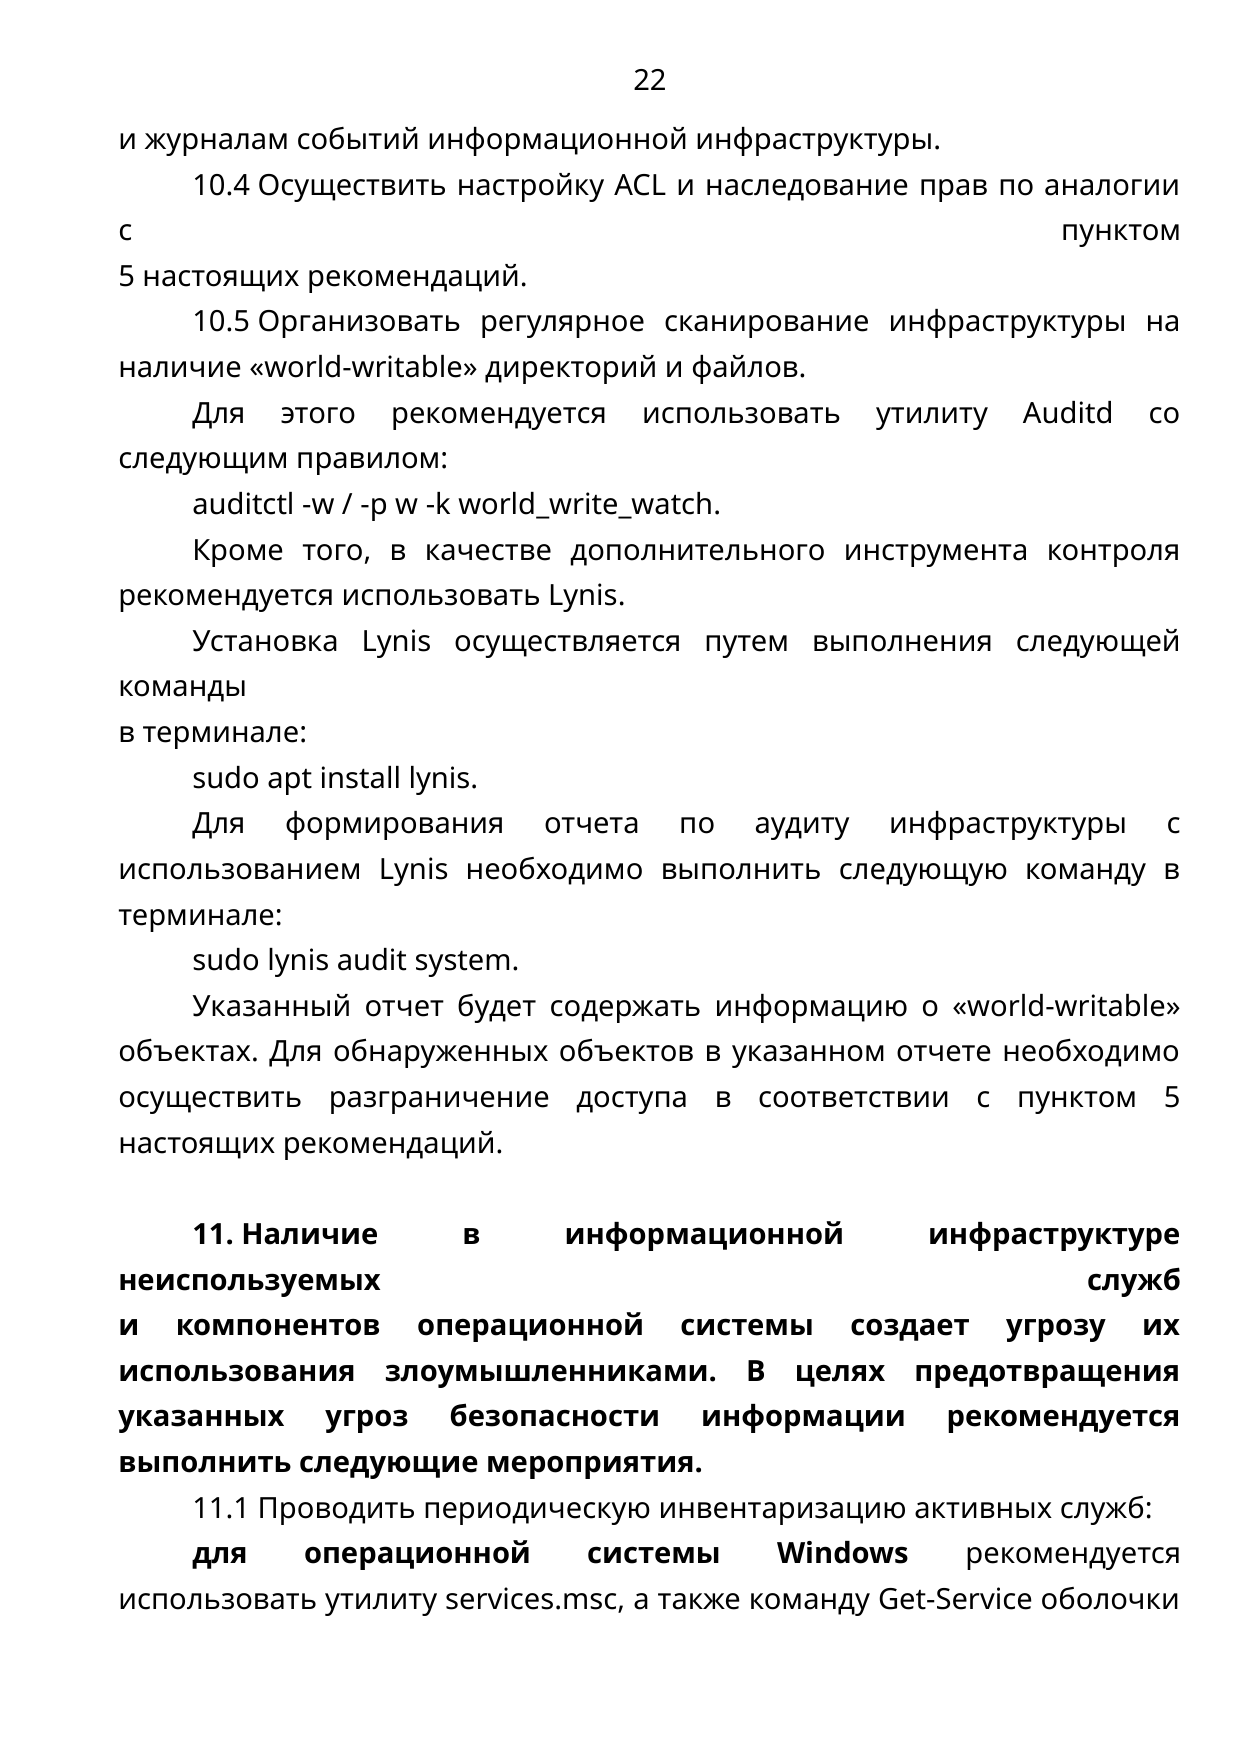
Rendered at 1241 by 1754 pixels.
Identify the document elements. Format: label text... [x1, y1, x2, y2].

text sudo lynis audit system. [118, 939, 1181, 979]
text 10.4 Осуществить настройку ACL и наследование прав по аналогии с пунктом 5 настоящих рекомендаций. [118, 164, 1181, 295]
text Кроме того, в качестве дополнительного инструмента контроля рекомендуется использовать Lynis. [118, 529, 1181, 614]
text для операционной системы Windows рекомендуется использовать утилиту services.msc, а также команду Get-Service оболочки [118, 1532, 1181, 1618]
text sudo apt install lynis. [118, 757, 1181, 797]
text Указанный отчет будет содержать информацию о «world-writable» объектах. Для обнаруженных объектов в указанном отчете необходимо осуществить разграничение доступа в соответствии с пунктом 5 настоящих рекомендаций. [118, 985, 1181, 1162]
text 11. Наличие в информационной инфраструктуре неиспользуемых служб и компонентов операционной системы создает угрозу их использования злоумышленниками. В целях предотвращения указанных угроз безопасности информации рекомендуется выполнить следующие мероприятия. [118, 1213, 1181, 1481]
text auditctl -w / -p w -k world_write_watch. [118, 483, 1181, 523]
text Установка Lynis осуществляется путем выполнения следующей команды в терминале: [118, 620, 1181, 751]
text Для этого рекомендуется использовать утилиту Auditd со следующим правилом: [118, 392, 1181, 477]
text 10.5 Организовать регулярное сканирование инфраструктуры на наличие «world-writable» директорий и файлов. [118, 301, 1181, 386]
text Для формирования отчета по аудиту инфраструктуры с использованием Lynis необходимо выполнить следующую команду в терминале: [118, 802, 1181, 933]
text и журналам событий информационной инфраструктуры. [118, 118, 1181, 158]
text 11.1 Проводить периодическую инвентаризацию активных служб: [118, 1487, 1181, 1527]
